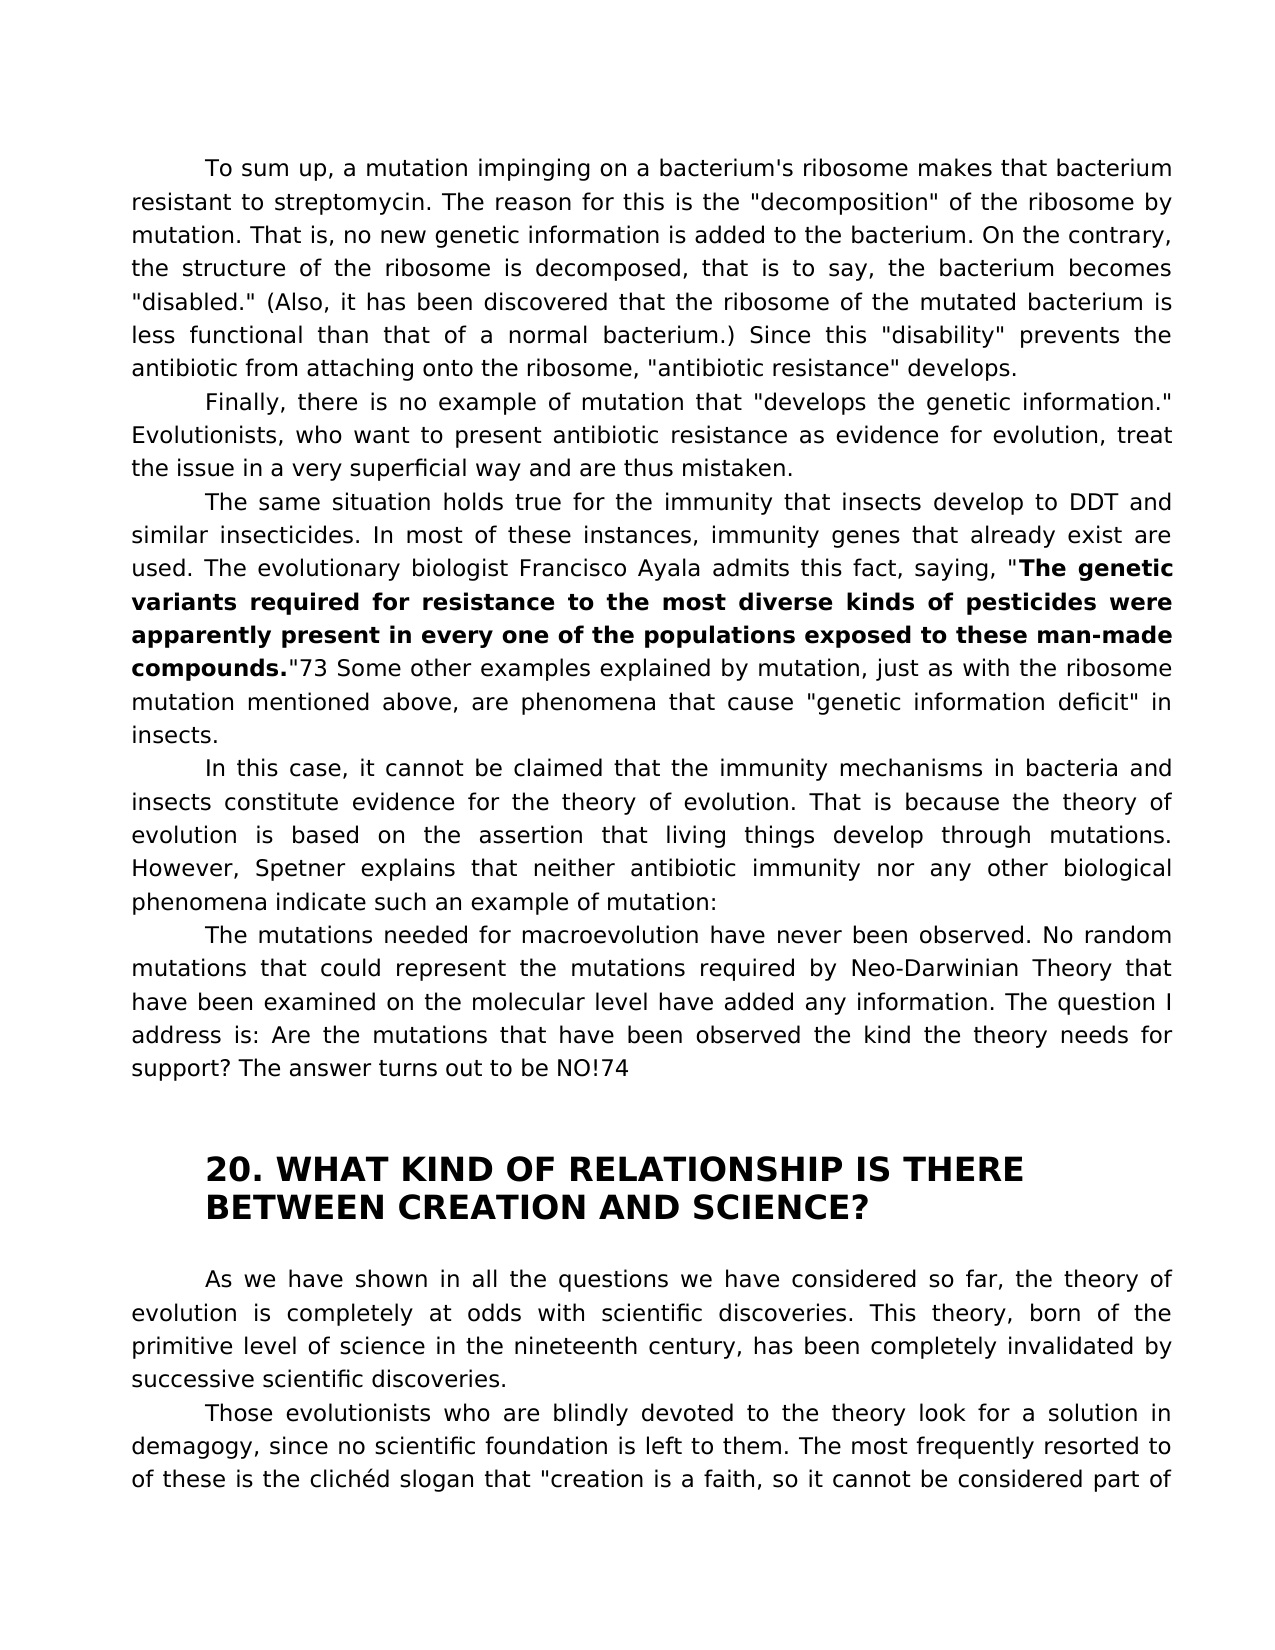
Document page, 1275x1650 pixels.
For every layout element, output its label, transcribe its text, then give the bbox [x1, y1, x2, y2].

text In this case, it cannot be claimed that the immunity mechanisms in bacteria and insects constitute evidence for the theory of evolution. That is because the theory of evolution is based on the assertion that living things develop through mutations. However, Spetner explains that neither antibiotic immunity nor any other biological phenomena indicate such an example of mutation: [131, 750, 1174, 917]
text The same situation holds true for the immunity that insects develop to DDT and similar insecticides. In most of these instances, immunity genes that already exist are used. The evolutionary biologist Francisco Ayala admits this fact, saying, "The genetic variants required for resistance to the most diverse kinds of pesticides were apparently present in every one of the populations exposed to these man-made compounds."73 Some other examples explained by mutation, just as with the ribosome mutation mentioned above, are phenomena that cause "genetic information deficit" in insects. [131, 483, 1174, 750]
text 20. WHAT KIND OF RELATIONSHIP IS THERE [131, 1150, 1174, 1189]
text BETWEEN CREATION AND SCIENCE? [131, 1189, 1174, 1228]
text The mutations needed for macroevolution have never been observed. No random mutations that could represent the mutations required by Neo-Darwinian Theory that have been examined on the molecular level have added any information. The question I address is: Are the mutations that have been observed the kind the theory needs for support? The answer turns out to be NO!74 [131, 917, 1174, 1083]
text As we have shown in all the questions we have considered so far, the theory of evolution is completely at odds with scientific discoveries. This theory, born of the primitive level of science in the nineteenth century, has been completely invalidated by successive scientific discoveries. [131, 1261, 1174, 1394]
text Finally, there is no example of mutation that "develops the genetic information." Evolutionists, who want to present antibiotic resistance as evidence for evolution, treat the issue in a very superficial way and are thus mistaken. [131, 383, 1174, 483]
text To sum up, a mutation impinging on a bacterium's ribosome makes that bacterium resistant to streptomycin. The reason for this is the "decomposition" of the ribosome by mutation. That is, no new genetic information is added to the bacterium. On the contrary, the structure of the ribosome is decomposed, that is to say, the bacterium becomes "disabled." (Also, it has been discovered that the ribosome of the mutated bacterium is less functional than that of a normal bacterium.) Since this "disability" prevents the antibiotic from attaching onto the ribosome, "antibiotic resistance" develops. [131, 150, 1174, 383]
text Those evolutionists who are blindly devoted to the theory look for a solution in demagogy, since no scientific foundation is left to them. The most frequently resorted to of these is the clichéd slogan that "creation is a faith, so it cannot be considered part of [131, 1394, 1174, 1494]
